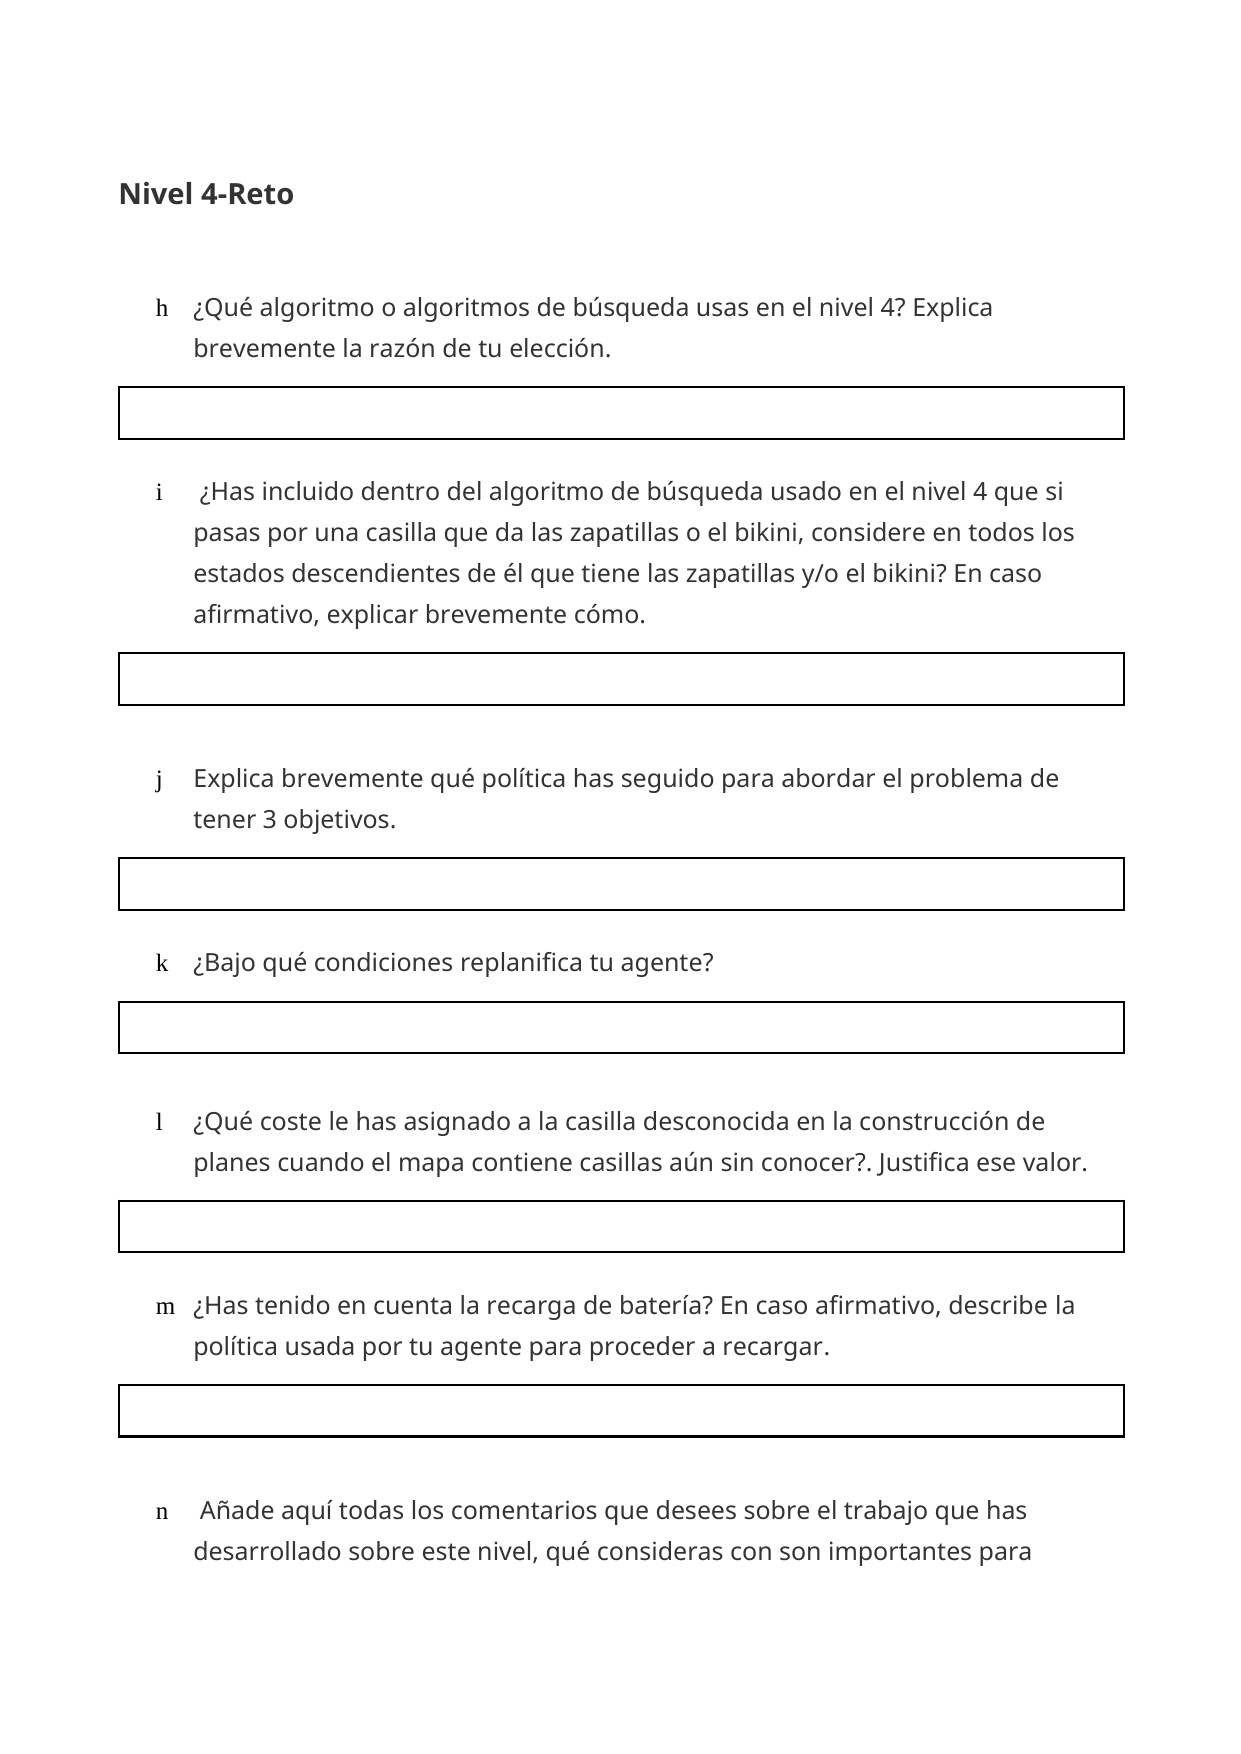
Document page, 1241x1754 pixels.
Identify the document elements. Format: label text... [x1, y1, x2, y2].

table_header [120, 1003, 1123, 1052]
table_header [120, 1386, 1123, 1435]
list Añade aquí todas los comentarios que desees sobre el trabajo que has desarrollado sobre este nivel, qué consideras con son importantes para [156, 1493, 1122, 1568]
list ¿Bajo qué condiciones replanifica tu agente? [156, 945, 1122, 979]
table_header [120, 654, 1123, 703]
list ¿Qué algoritmo o algoritmos de búsqueda usas en el nivel 4? Explica brevemente la razón de tu elección. [156, 290, 1122, 365]
list Explica brevemente qué política has seguido para abordar el problema de tener 3 objetivos. [156, 761, 1122, 836]
text Nivel 4-Reto [118, 173, 1122, 213]
list ¿Qué coste le has asignado a la casilla desconocida en la construcción de planes cuando el mapa contiene casillas aún sin conocer?. Justifica ese valor. [156, 1103, 1122, 1178]
list ¿Has incluido dentro del algoritmo de búsqueda usado en el nivel 4 que si pasas por una casilla que da las zapatillas o el bikini, considere en todos los estados descendientes de él que tiene las zapatillas y/o el bikini? En caso afirmativo, explicar brevemente cómo. [156, 474, 1122, 631]
table_header [120, 859, 1123, 909]
table_header [120, 1202, 1123, 1251]
list ¿Has tenido en cuenta la recarga de batería? En caso afirmativo, describe la política usada por tu agente para proceder a recargar. [156, 1287, 1122, 1362]
table_header [120, 388, 1123, 438]
